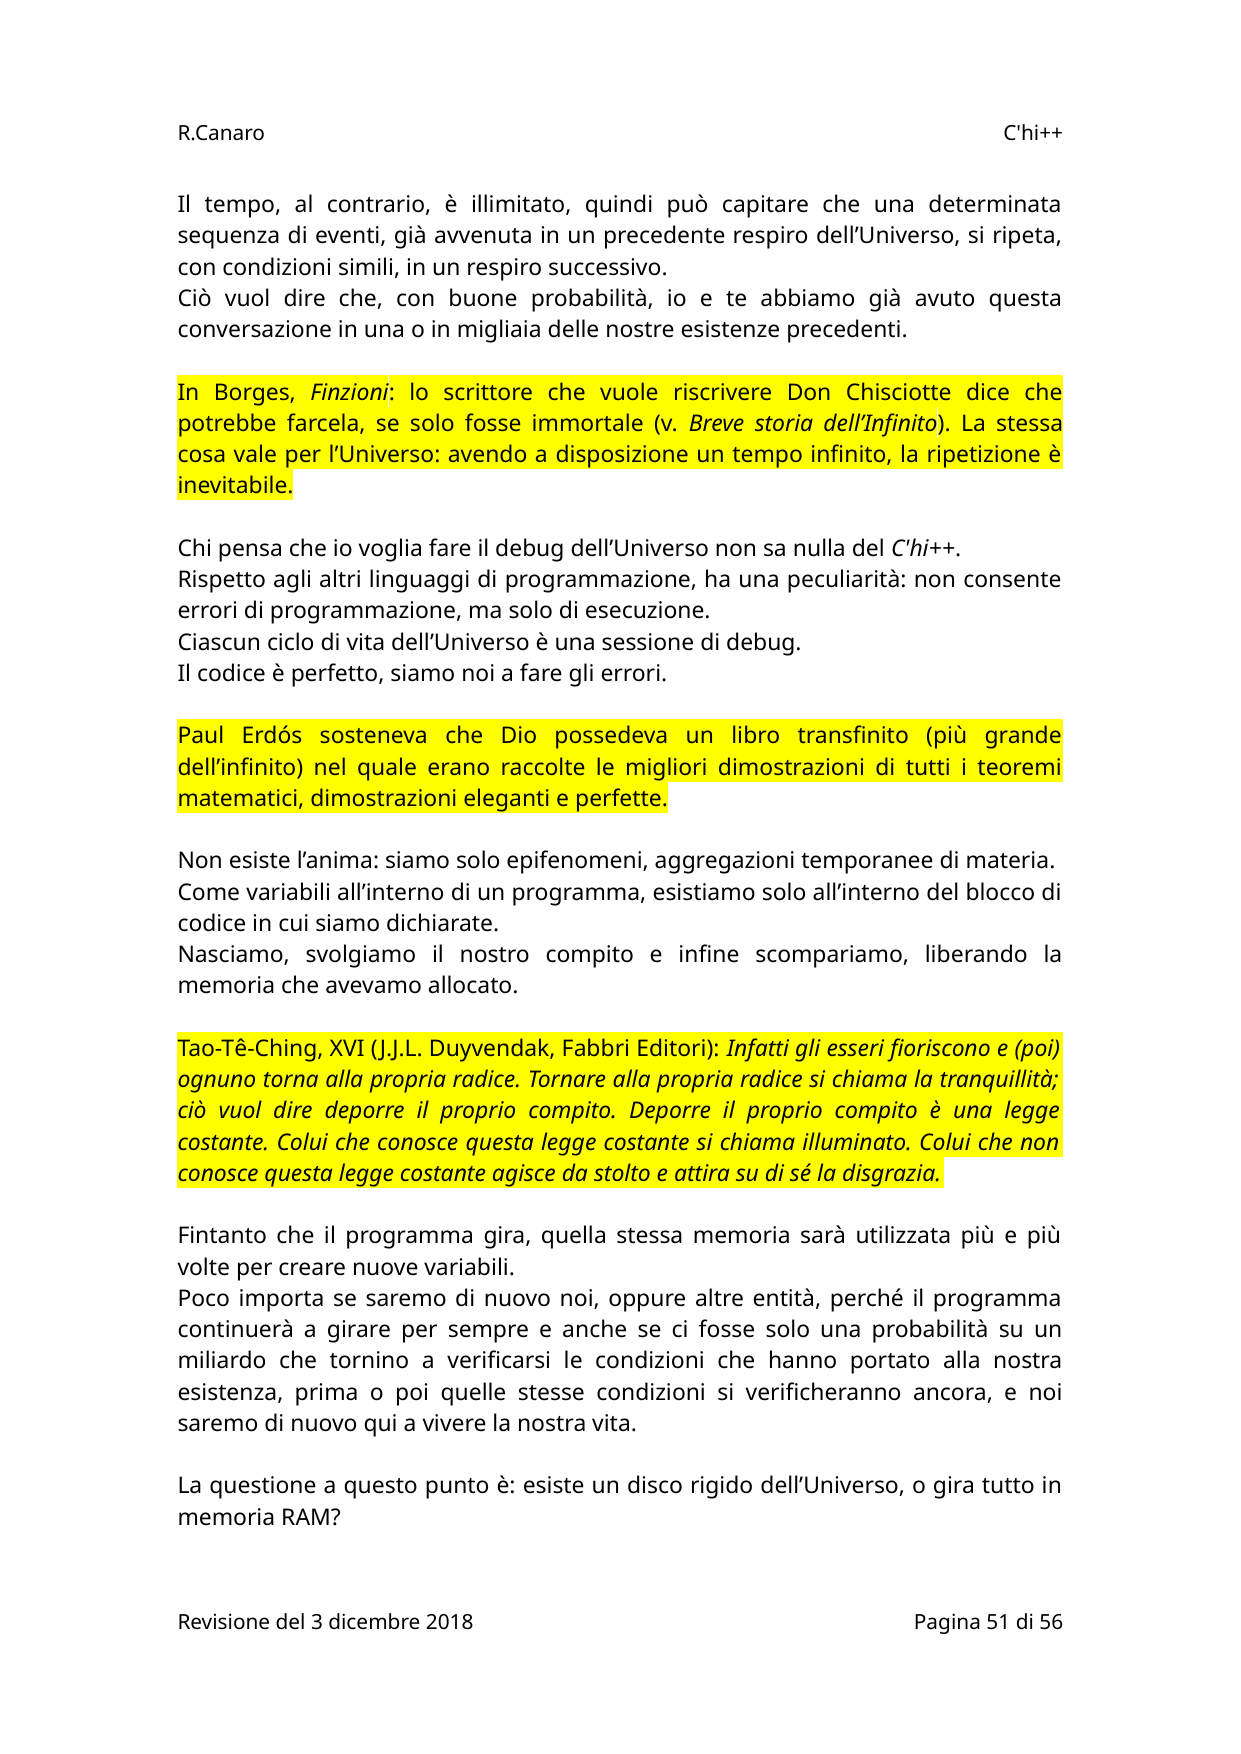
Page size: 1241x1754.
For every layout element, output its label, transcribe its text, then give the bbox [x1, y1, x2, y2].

text La questione a questo punto è: esiste un disco rigido dell’Universo, o gira tutto in memoria RAM? [177, 1469, 1063, 1532]
text Paul Erdós sosteneva che Dio possedeva un libro transfinito (più grande dell’infinito) nel quale erano raccolte le migliori dimostrazioni di tutti i teoremi matematici, dimostrazioni eleganti e perfette. [177, 719, 1063, 813]
text Non esiste l’anima: siamo solo epifenomeni, aggregazioni temporanee di materia. [177, 844, 1063, 875]
text Ciascun ciclo di vita dell’Universo è una sessione di debug. [177, 625, 1063, 657]
text Il codice è perfetto, siamo noi a fare gli errori. [177, 657, 1063, 688]
text Poco importa se saremo di nuovo noi, oppure altre entità, perché il programma continuerà a girare per sempre e anche se ci fosse solo una probabilità su un miliardo che tornino a verificarsi le condizioni che hanno portato alla nostra esistenza, prima o poi quelle stesse condizioni si verificheranno ancora, e noi saremo di nuovo qui a vivere la nostra vita. [177, 1282, 1063, 1438]
text Chi pensa che io voglia fare il debug dell’Universo non sa nulla del C'hi++. [177, 532, 1063, 563]
text In Borges, Finzioni: lo scrittore che vuole riscrivere Don Chisciotte dice che potrebbe farcela, se solo fosse immortale (v. Breve storia dell’Infinito). La stessa cosa vale per l’Universo: avendo a disposizione un tempo infinito, la ripetizione è inevitabile. [177, 375, 1063, 500]
text Tao-Tê-Ching, XVI (J.J.L. Duyvendak, Fabbri Editori): Infatti gli esseri fioriscono e (poi) ognuno torna alla propria radice. Tornare alla propria radice si chiama la tranquillità; ciò vuol dire deporre il proprio compito. Deporre il proprio compito è una legge costante. Colui che conosce questa legge costante si chiama illuminato. Colui che non conosce questa legge costante agisce da stolto e attira su di sé la disgrazia. [177, 1032, 1063, 1188]
text Fintanto che il programma gira, quella stessa memoria sarà utilizzata più e più volte per creare nuove variabili. [177, 1219, 1063, 1282]
text Nasciamo, svolgiamo il nostro compito e infine scompariamo, liberando la memoria che avevamo allocato. [177, 938, 1063, 1000]
text Il tempo, al contrario, è illimitato, quindi può capitare che una determinata sequenza di eventi, già avvenuta in un precedente respiro dell’Universo, si ripeta, con condizioni simili, in un respiro successivo. [177, 188, 1063, 282]
text Ciò vuol dire che, con buone probabilità, io e te abbiamo già avuto questa conversazione in una o in migliaia delle nostre esistenze precedenti. [177, 282, 1063, 344]
text Come variabili all’interno di un programma, esistiamo solo all’interno del blocco di codice in cui siamo dichiarate. [177, 875, 1063, 938]
text Rispetto agli altri linguaggi di programmazione, ha una peculiarità: non consente errori di programmazione, ma solo di esecuzione. [177, 563, 1063, 625]
